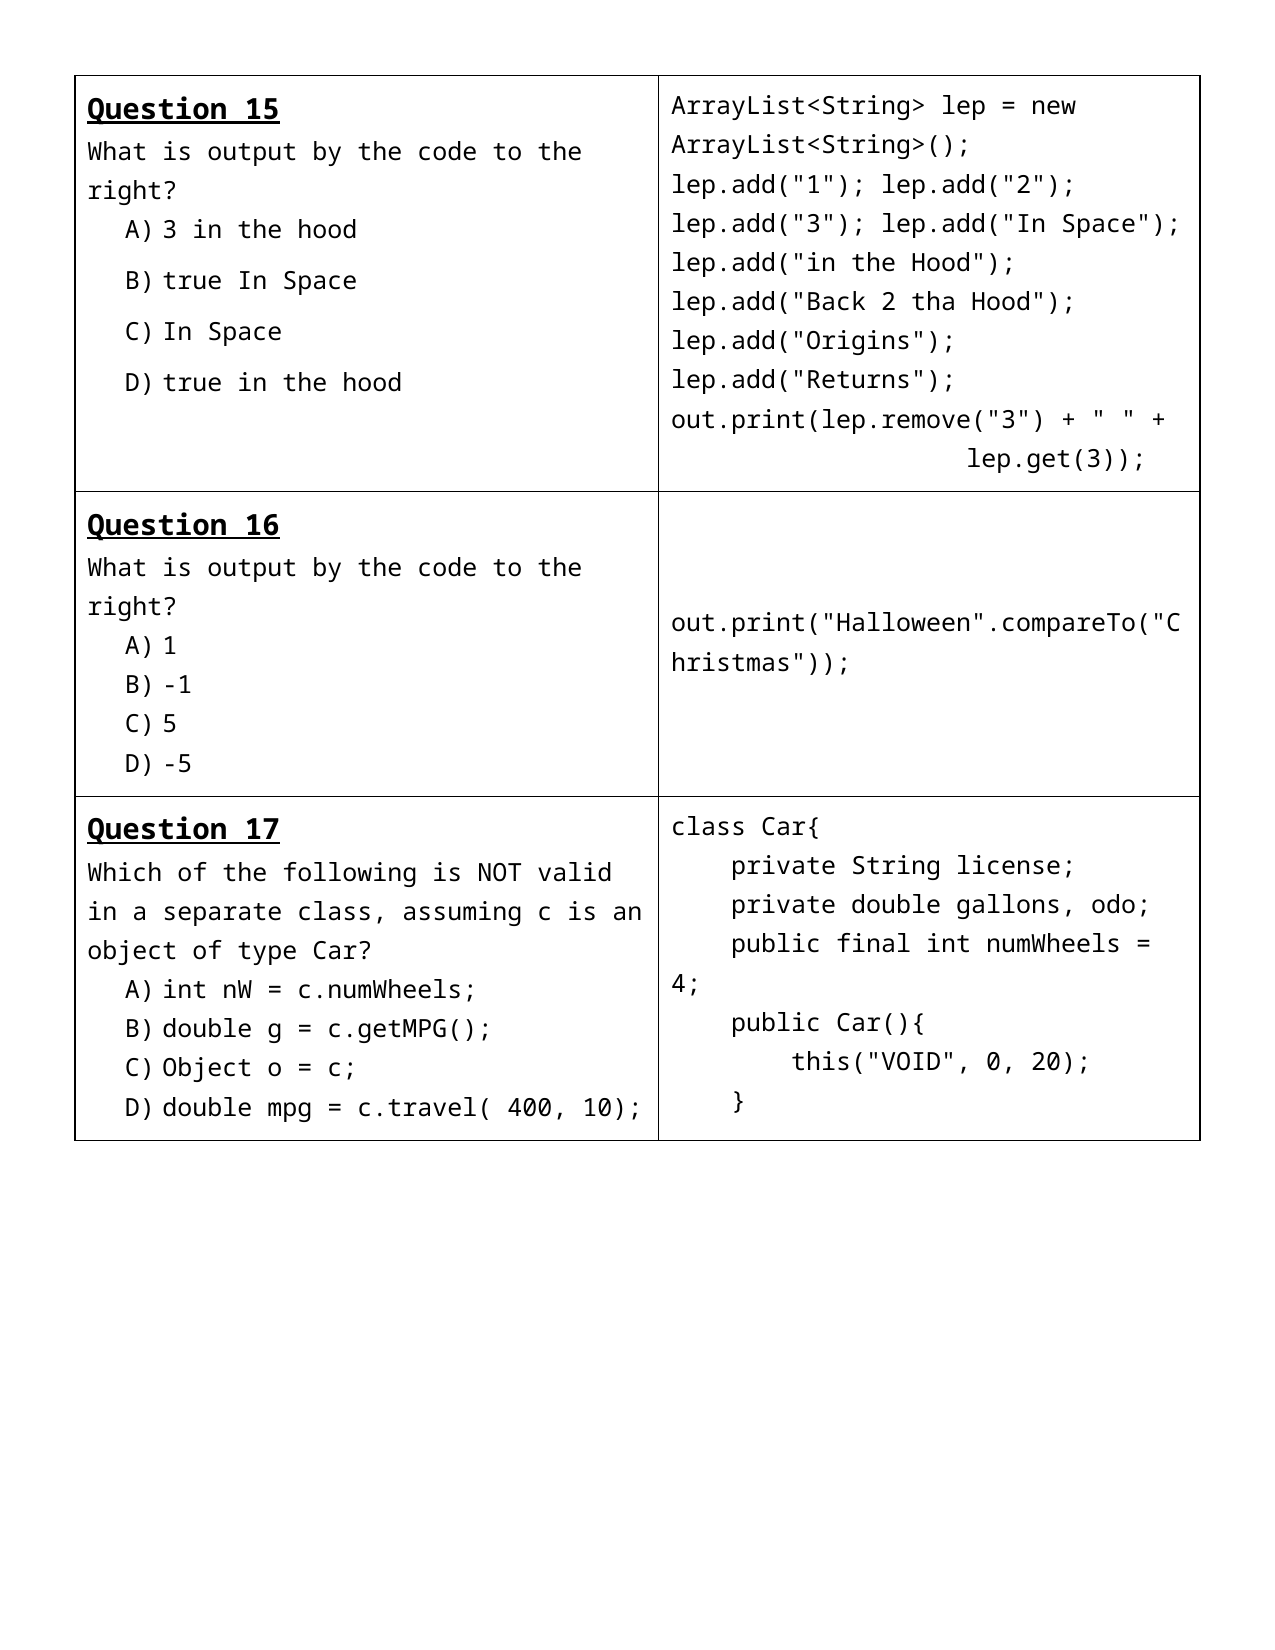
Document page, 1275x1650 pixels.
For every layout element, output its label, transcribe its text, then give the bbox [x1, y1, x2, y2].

table_cell out.print("Halloween".compareTo("Christmas")); [659, 492, 1199, 796]
table_cell class Car{ private String license; private double gallons, odo; public final int numWheels = 4; public Car(){ this("VOID", 0, 20); } [659, 797, 1199, 1139]
table_cell ArrayList<String> lep = new ArrayList<String>(); lep.add("1"); lep.add("2"); lep.add("3"); lep.add("In Space"); lep.add("in the Hood"); lep.add("Back 2 tha Hood"); lep.add("Origins"); lep.add("Returns"); out.print(lep.remove("3") + " " + lep.get(3)); [659, 76, 1199, 491]
table_cell Question 16 What is output by the code to the right? 1 -1 5 -5 [76, 492, 658, 796]
table_cell Question 15 What is output by the code to the right? 3 in the hood true In Space In Space true in the hood [76, 76, 658, 491]
table_cell Question 17 Which of the following is NOT valid in a separate class, assuming c is an object of type Car? int nW = c.numWheels; double g = c.getMPG(); Object o = c; double mpg = c.travel( 400, 10); [76, 797, 658, 1139]
